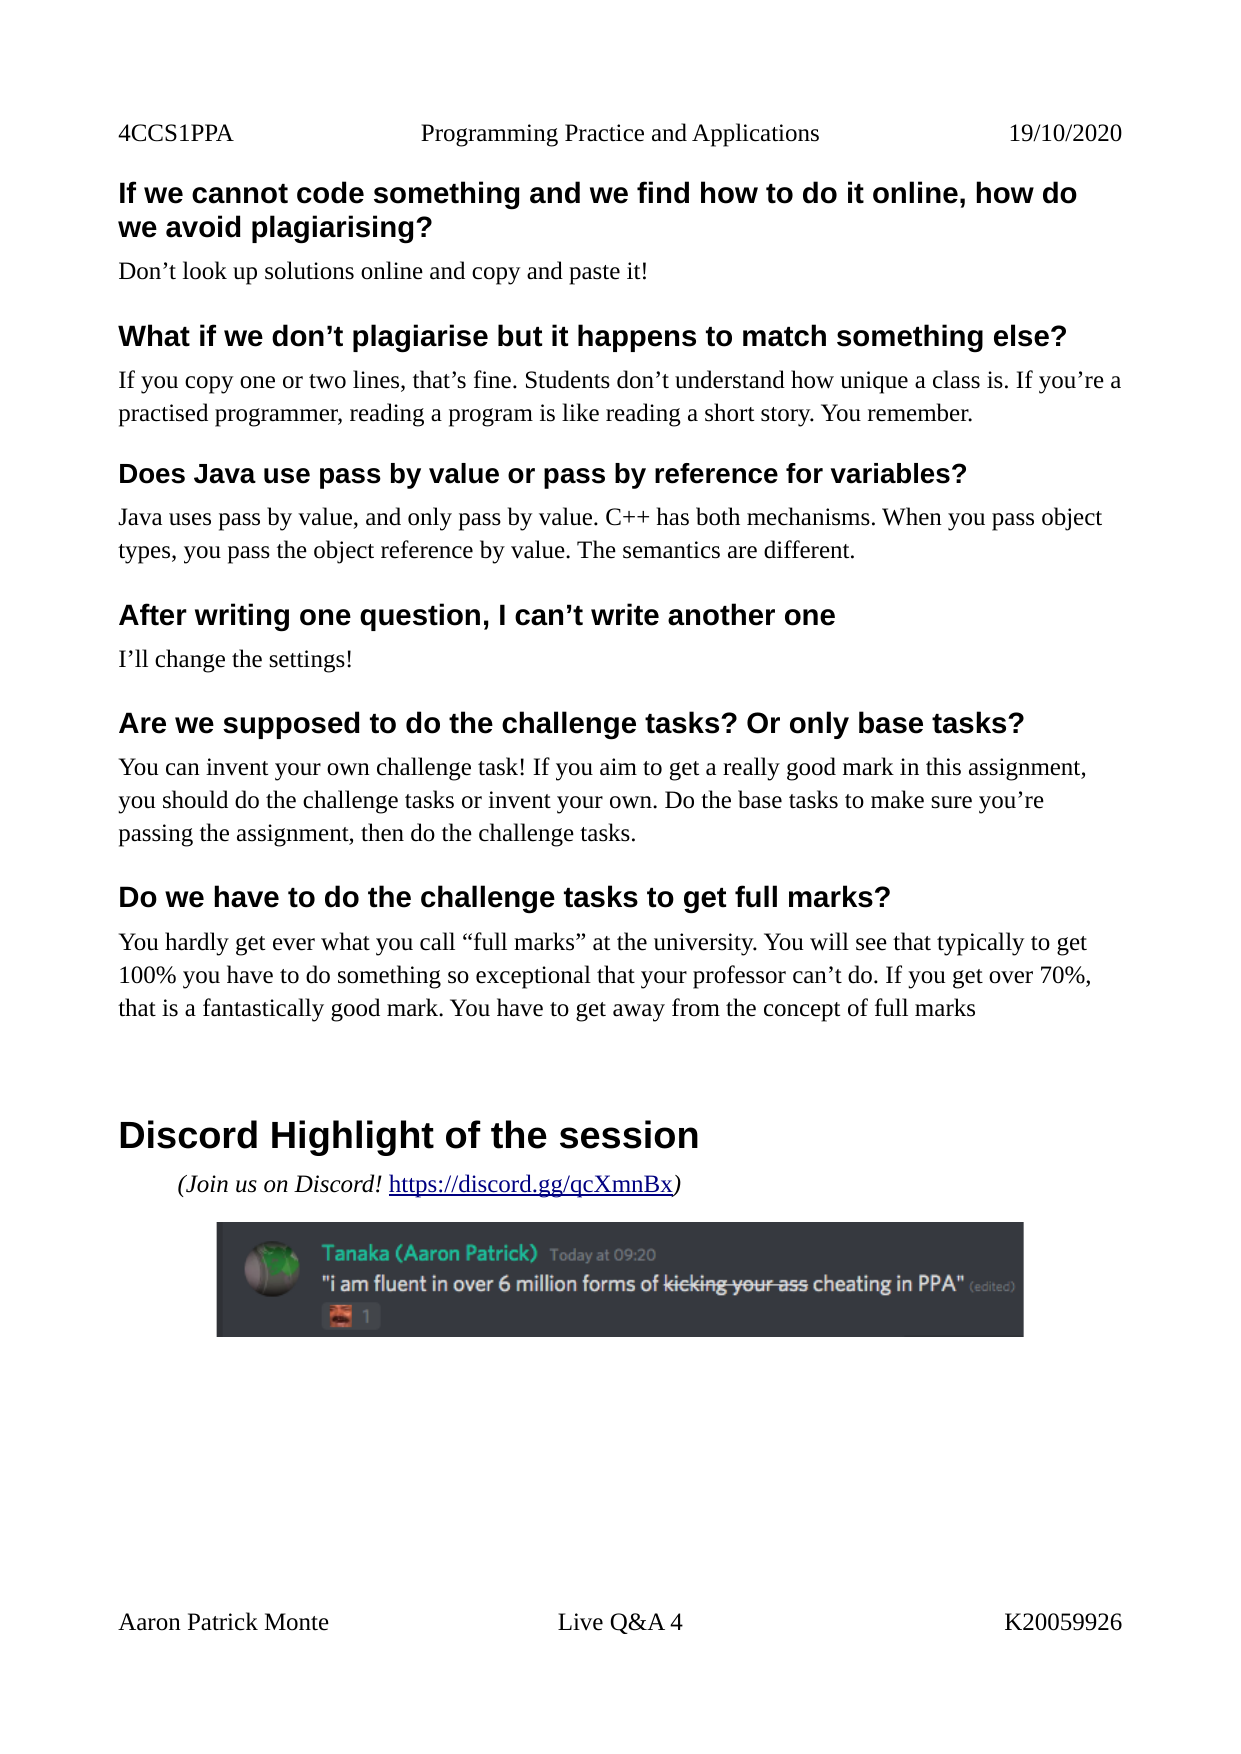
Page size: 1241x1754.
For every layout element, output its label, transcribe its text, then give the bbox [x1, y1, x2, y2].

subtitle After writing one question, I can’t write another one [118, 597, 1122, 631]
text You hardly get ever what you call “full marks” at the university. You will see that typically to get 100% you have to do something so exceptional that your professor can’t do. If you get over 70%, that is a fantastically good mark. You have to get away from the concept of full marks [118, 927, 1122, 1021]
text (Join us on Discord! https://discord.gg/qcXmnBx) [177, 1169, 1063, 1198]
subtitle What if we don’t plagiarise but it happens to match something else? [118, 318, 1122, 352]
subtitle Does Java use pass by value or pass by reference for variables? [118, 458, 1122, 490]
subtitle Discord Highlight of the session [118, 1113, 1122, 1157]
text You can invent your own challenge task! If you aim to get a really good mark in this assignment, you should do the challenge tasks or invent your own. Do the base tasks to make sure you’re passing the assignment, then do the challenge tasks. [118, 752, 1122, 847]
subtitle Do we have to do the challenge tasks to get full marks? [118, 880, 1122, 914]
subtitle If we cannot code something and we find how to do it online, how do we avoid plagiarising? [118, 176, 1122, 244]
text If you copy one or two lines, that’s fine. Students don’t understand how unique a class is. If you’re a practised programmer, reading a program is like reading a short story. You remember. [118, 365, 1122, 427]
subtitle Are we supposed to do the challenge tasks? Or only base tasks? [118, 706, 1122, 740]
text Java uses pass by value, and only pass by value. C++ has both mechanisms. When you pass object types, you pass the object reference by value. The semantics are different. [118, 502, 1122, 564]
text I’ll change the settings! [118, 644, 1122, 672]
picture [216, 1222, 1024, 1337]
text Don’t look up solutions online and copy and paste it! [118, 256, 1122, 285]
